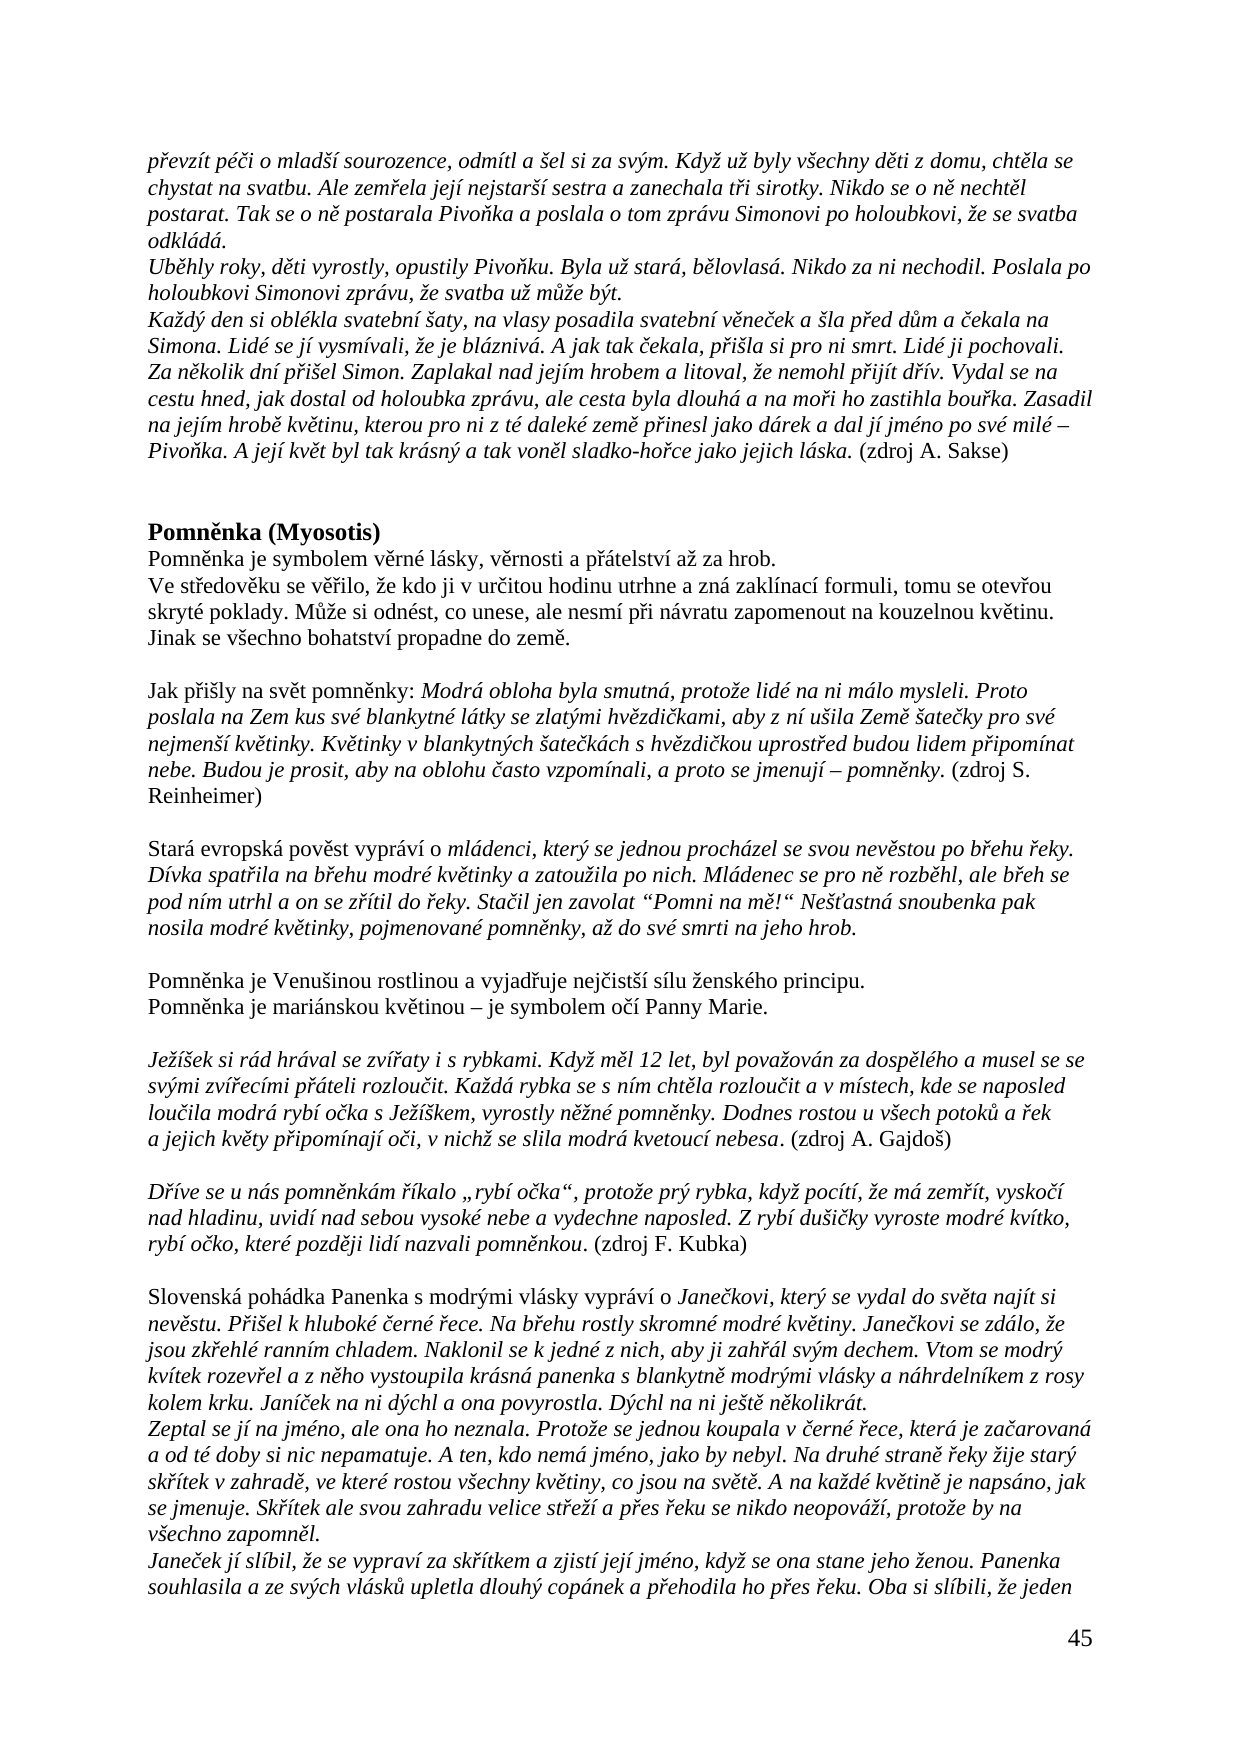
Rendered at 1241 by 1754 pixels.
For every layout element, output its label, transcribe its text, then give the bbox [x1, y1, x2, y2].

text Za několik dní přišel Simon. Zaplakal nad jejím hrobem a litoval, že nemohl přijít dřív. Vydal se na cestu hned, jak dostal od holoubka zprávu, ale cesta byla dlouhá a na moři ho zastihla bouřka. Zasadil na jejím hrobě květinu, kterou pro ni z té daleké země přinesl jako dárek a dal jí jméno po své milé – Pivoňka. A její květ byl tak krásný a tak voněl sladko-hořce jako jejich láska. (zdroj A. Sakse) [148, 358, 1093, 464]
text Slovenská pohádka Panenka s modrými vlásky vypráví o Janečkovi, který se vydal do světa najít si nevěstu. Přišel k hluboké černé řece. Na břehu rostly skromné modré květiny. Janečkovi se zdálo, že jsou zkřehlé ranním chladem. Naklonil se k jedné z nich, aby ji zahřál svým dechem. Vtom se modrý kvítek rozevřel a z něho vystoupila krásná panenka s blankytně modrými vlásky a náhrdelníkem z rosy kolem krku. Janíček na ni dýchl a ona povyrostla. Dýchl na ni ještě několikrát. [148, 1283, 1093, 1415]
text Janeček jí slíbil, že se vypraví za skřítkem a zjistí její jméno, když se ona stane jeho ženou. Panenka souhlasila a ze svých vlásků upletla dlouhý copánek a přehodila ho přes řeku. Oba si slíbili, že jeden [148, 1547, 1093, 1599]
text Každý den si oblékla svatební šaty, na vlasy posadila svatební věneček a šla před dům a čekala na Simona. Lidé se jí vysmívali, že je bláznivá. A jak tak čekala, přišla si pro ni smrt. Lidé ji pochovali. [148, 306, 1093, 358]
text Pomněnka je mariánskou květinou – je symbolem očí Panny Marie. [148, 993, 1093, 1020]
text Pomněnka je Venušinou rostlinou a vyjadřuje nejčistší sílu ženského principu. [148, 967, 1093, 993]
text převzít péči o mladší sourozence, odmítl a šel si za svým. Když už byly všechny děti z domu, chtěla se chystat na svatbu. Ale zemřela její nejstarší sestra a zanechala tři sirotky. Nikdo se o ně nechtěl postarat. Tak se o ně postarala Pivoňka a poslala o tom zprávu Simonovi po holoubkovi, že se svatba odkládá. [148, 148, 1093, 253]
text Pomněnka je symbolem věrné lásky, věrnosti a přátelství až za hrob. [148, 545, 1093, 572]
text Ve středověku se věřilo, že kdo ji v určitou hodinu utrhne a zná zaklínací formuli, tomu se otevřou skryté poklady. Může si odnést, co unese, ale nesmí při návratu zapomenout na kouzelnou květinu. Jinak se všechno bohatství propadne do země. [148, 572, 1093, 651]
text Stará evropská pověst vypráví o mládenci, který se jednou procházel se svou nevěstou po břehu řeky. Dívka spatřila na břehu modré květinky a zatoužila po nich. Mládenec se pro ně rozběhl, ale břeh se pod ním utrhl a on se zřítil do řeky. Stačil jen zavolat “Pomni na mě!“ Nešťastná snoubenka pak nosila modré květinky, pojmenované pomněnky, až do své smrti na jeho hrob. [148, 835, 1093, 941]
text Dříve se u nás pomněnkám říkalo „rybí očka“, protože prý rybka, když pocítí, že má zemřít, vyskočí nad hladinu, uvidí nad sebou vysoké nebe a vydechne naposled. Z rybí dušičky vyroste modré kvítko, rybí očko, které později lidí nazvali pomněnkou. (zdroj F. Kubka) [148, 1178, 1093, 1257]
text Pomněnka (Myosotis) [148, 517, 1093, 545]
text Jak přišly na svět pomněnky: Modrá obloha byla smutná, protože lidé na ni málo mysleli. Proto poslala na Zem kus své blankytné látky se zlatými hvězdičkami, aby z ní ušila Země šatečky pro své nejmenší květinky. Květinky v blankytných šatečkách s hvězdičkou uprostřed budou lidem připomínat nebe. Budou je prosit, aby na oblohu často vzpomínali, a proto se jmenují – pomněnky. (zdroj S. Reinheimer) [148, 677, 1093, 809]
text Uběhly roky, děti vyrostly, opustily Pivoňku. Byla už stará, bělovlasá. Nikdo za ni nechodil. Poslala po holoubkovi Simonovi zprávu, že svatba už může být. [148, 253, 1093, 306]
text Zeptal se jí na jméno, ale ona ho neznala. Protože se jednou koupala v černé řece, která je začarovaná a od té doby si nic nepamatuje. A ten, kdo nemá jméno, jako by nebyl. Na druhé straně řeky žije starý skřítek v zahradě, ve které rostou všechny květiny, co jsou na světě. A na každé květině je napsáno, jak se jmenuje. Skřítek ale svou zahradu velice střeží a přes řeku se nikdo neopováží, protože by na všechno zapomněl. [148, 1415, 1093, 1547]
text Ježíšek si rád hrával se zvířaty i s rybkami. Když měl 12 let, byl považován za dospělého a musel se se svými zvířecími přáteli rozloučit. Každá rybka se s ním chtěla rozloučit a v místech, kde se naposled loučila modrá rybí očka s Ježíškem, vyrostly něžné pomněnky. Dodnes rostou u všech potoků a řek a jejich květy připomínají oči, v nichž se slila modrá kvetoucí nebesa. (zdroj A. Gajdoš) [148, 1046, 1093, 1151]
